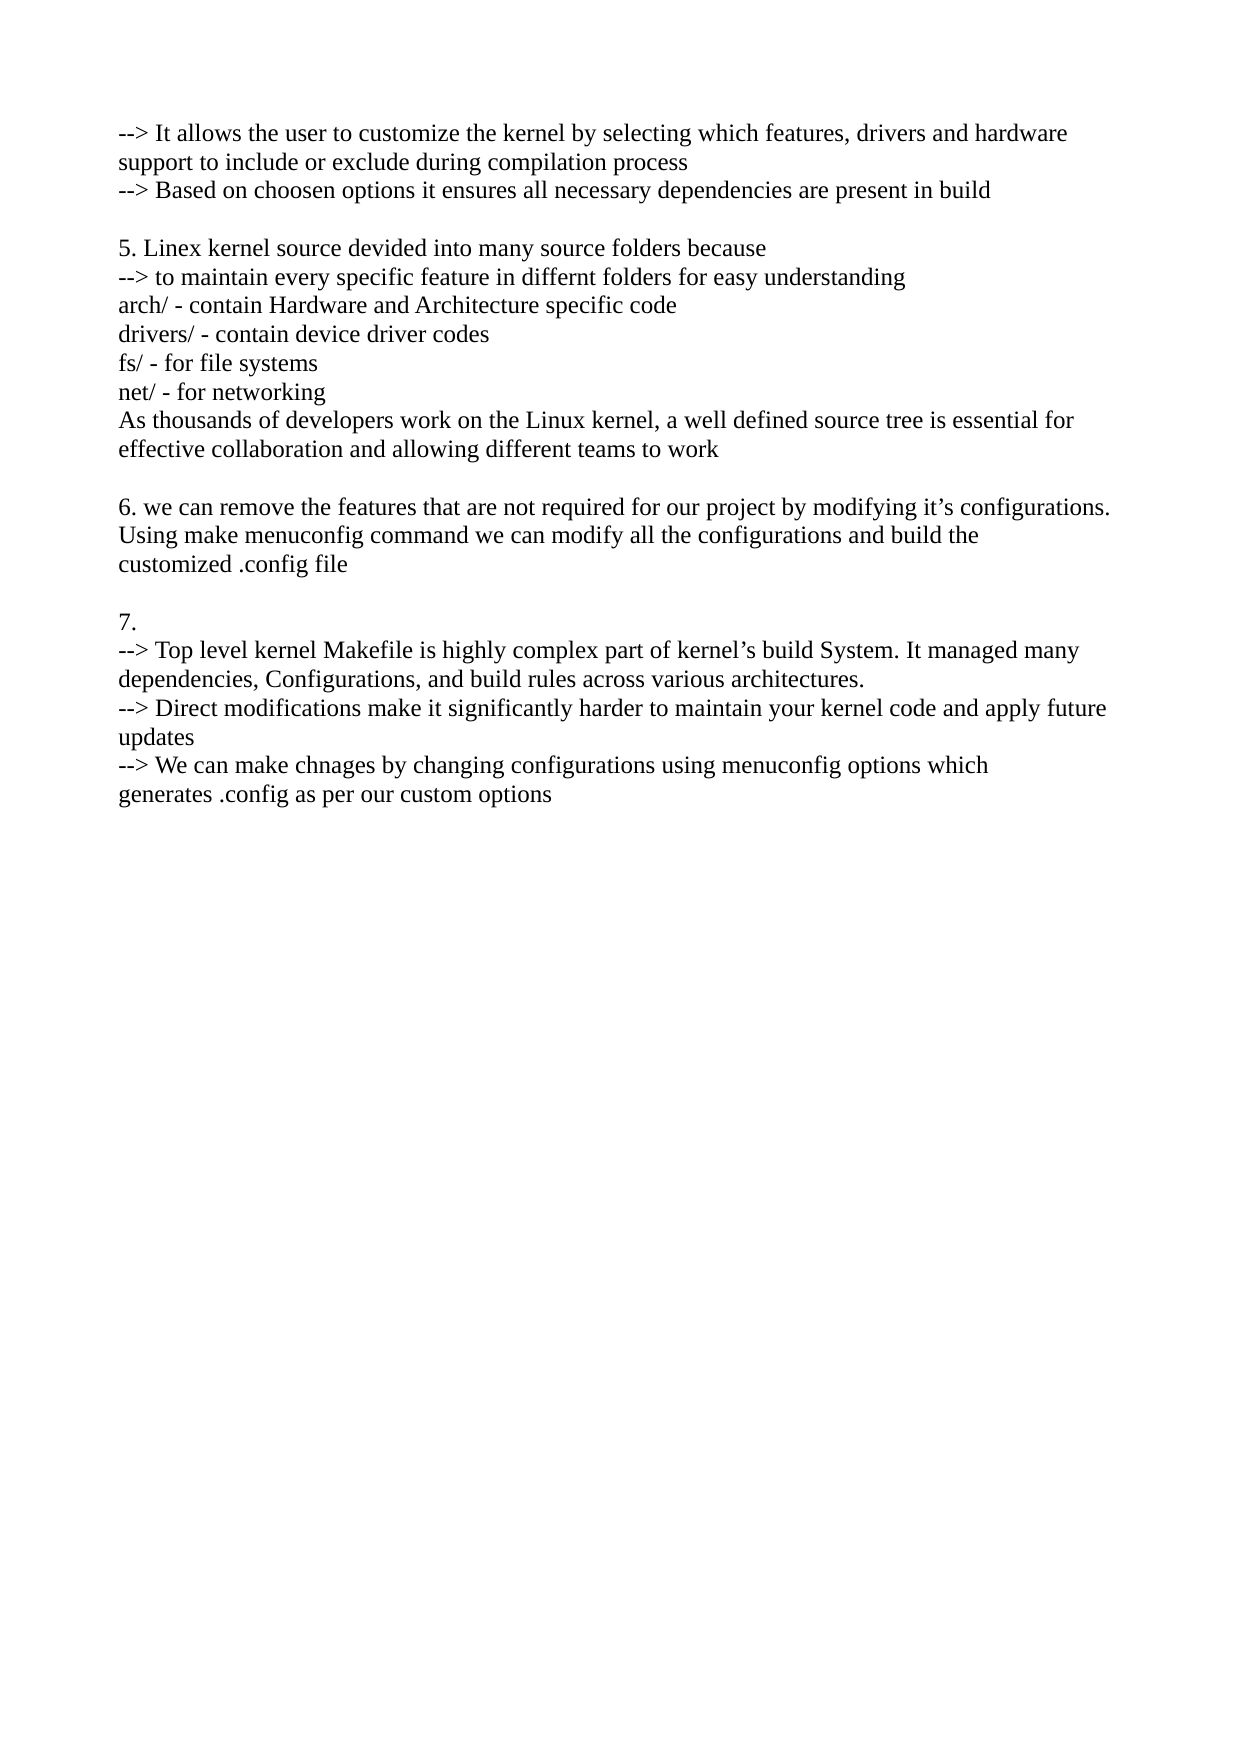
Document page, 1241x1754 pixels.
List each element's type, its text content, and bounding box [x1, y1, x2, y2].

text Using make menuconfig command we can modify all the configurations and build the customized .config file [118, 521, 1122, 578]
text 6. we can remove the features that are not required for our project by modifying it’s configurations. [118, 492, 1122, 521]
text --> Top level kernel Makefile is highly complex part of kernel’s build System. It managed many dependencies, Configurations, and build rules across various architectures. [118, 636, 1122, 693]
text --> It allows the user to customize the kernel by selecting which features, drivers and hardware support to include or exclude during compilation process [118, 118, 1122, 176]
text As thousands of developers work on the Linux kernel, a well defined source tree is essential for effective collaboration and allowing different teams to work [118, 406, 1122, 463]
text --> Based on choosen options it ensures all necessary dependencies are present in build [118, 176, 1122, 204]
text --> We can make chnages by changing configurations using menuconfig options which generates .config as per our custom options [118, 751, 1122, 808]
text 5. Linex kernel source devided into many source folders because --> to maintain every specific feature in differnt folders for easy understanding [118, 233, 1122, 291]
text net/ - for networking [118, 377, 1122, 406]
text arch/ - contain Hardware and Architecture specific code [118, 291, 1122, 319]
text drivers/ - contain device driver codes [118, 319, 1122, 348]
text --> Direct modifications make it significantly harder to maintain your kernel code and apply future updates [118, 693, 1122, 751]
text fs/ - for file systems [118, 348, 1122, 377]
text 7. [118, 607, 1122, 636]
